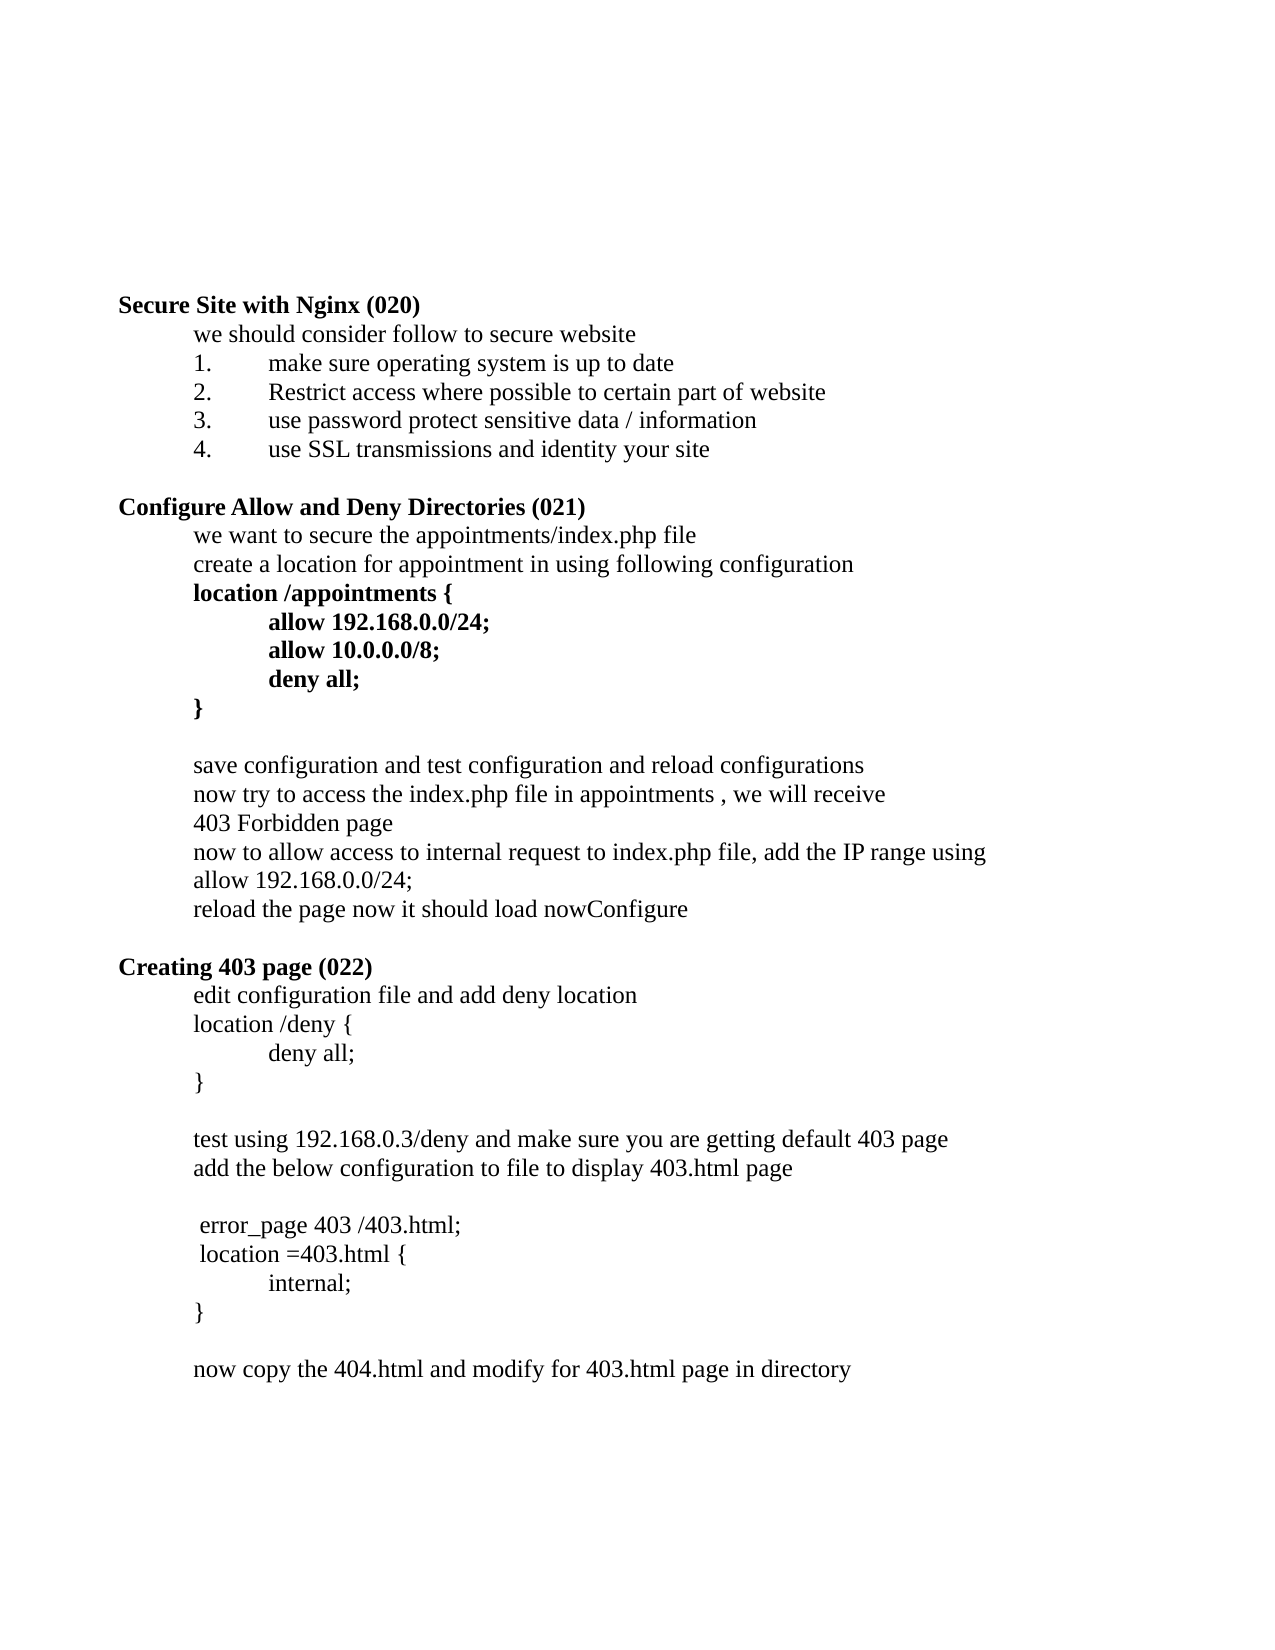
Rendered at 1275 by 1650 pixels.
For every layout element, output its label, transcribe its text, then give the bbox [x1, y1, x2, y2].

text internal; [118, 1268, 1157, 1297]
text } [118, 693, 1157, 722]
text location =403.html { [118, 1239, 1157, 1268]
text save configuration and test configuration and reload configurations [118, 751, 1157, 779]
text Configure Allow and Deny Directories (021) [118, 492, 1157, 521]
text 4. use SSL transmissions and identity your site [118, 434, 1157, 463]
text we want to secure the appointments/index.php file [118, 521, 1157, 549]
text Secure Site with Nginx (020) [118, 291, 1157, 319]
text create a location for appointment in using following configuration [118, 549, 1157, 578]
text now try to access the index.php file in appointments , we will receive [118, 779, 1157, 808]
text allow 192.168.0.0/24; [118, 866, 1157, 894]
text Creating 403 page (022) [118, 952, 1157, 981]
text reload the page now it should load nowConfigure [118, 894, 1157, 923]
text } [118, 1297, 1157, 1326]
text } [118, 1067, 1157, 1096]
text edit configuration file and add deny location [118, 981, 1157, 1009]
text test using 192.168.0.3/deny and make sure you are getting default 403 page [118, 1124, 1157, 1153]
text location /appointments { [118, 578, 1157, 607]
text 3. use password protect sensitive data / information [118, 406, 1157, 434]
text deny all; [118, 664, 1157, 693]
text location /deny { [118, 1009, 1157, 1038]
text we should consider follow to secure website [118, 319, 1157, 348]
text 2. Restrict access where possible to certain part of website [118, 377, 1157, 406]
text now copy the 404.html and modify for 403.html page in directory [118, 1354, 1157, 1383]
text allow 192.168.0.0/24; [118, 607, 1157, 636]
text add the below configuration to file to display 403.html page [118, 1153, 1157, 1182]
text allow 10.0.0.0/8; [118, 636, 1157, 664]
text 403 Forbidden page [118, 808, 1157, 837]
text error_page 403 /403.html; [118, 1211, 1157, 1239]
text deny all; [118, 1038, 1157, 1067]
text 1. make sure operating system is up to date [118, 348, 1157, 377]
text now to allow access to internal request to index.php file, add the IP range using [118, 837, 1157, 866]
